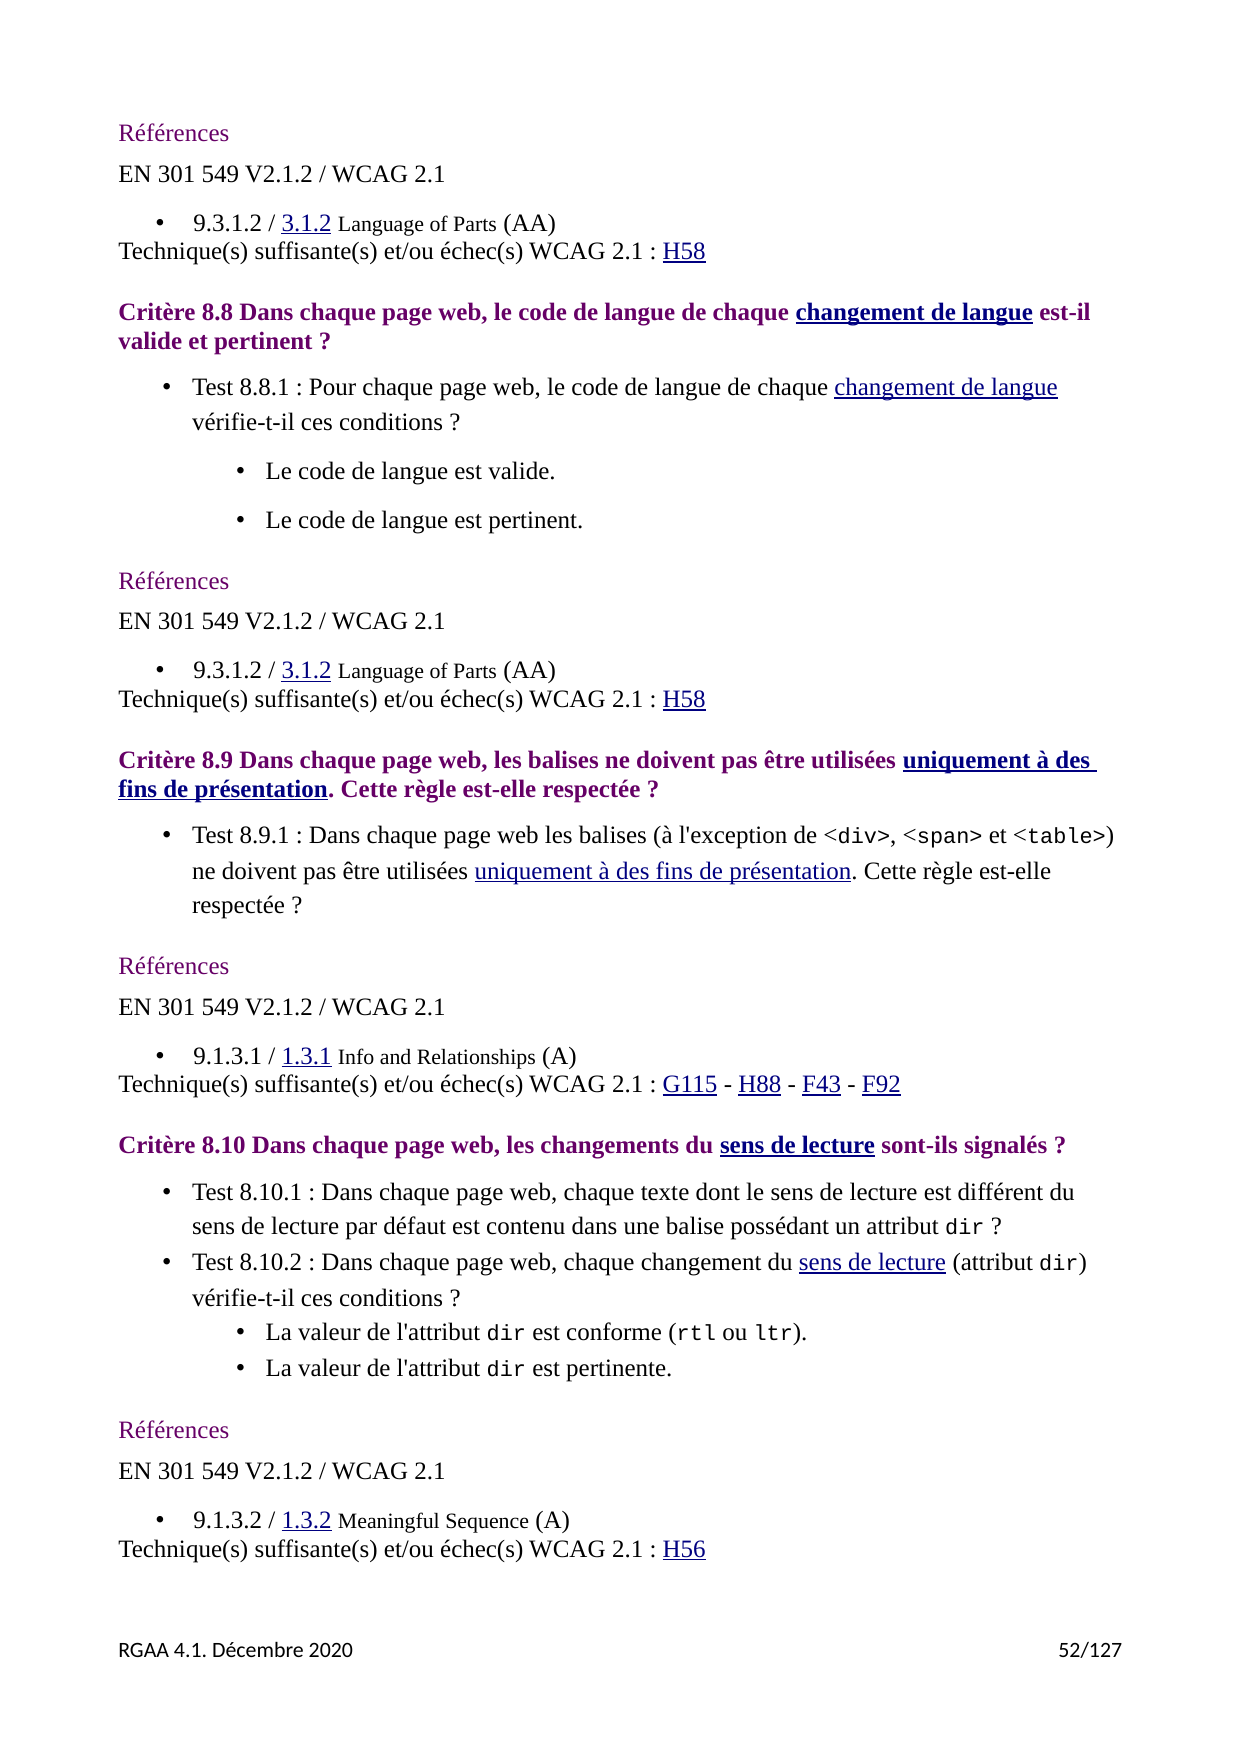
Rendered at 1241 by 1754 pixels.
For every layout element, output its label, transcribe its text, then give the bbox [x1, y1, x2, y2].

list Test 8.8.1 : Pour chaque page web, le code de langue de chaque changement de langue vérifie-t-il ces conditions ? [162, 372, 1122, 436]
list 9.1.3.2 / 1.3.2 Meaningful Sequence (A) [156, 1505, 1122, 1534]
text Technique(s) suffisante(s) et/ou échec(s) WCAG 2.1 : H58 [118, 684, 1122, 713]
list Le code de langue est pertinent. [236, 505, 1122, 534]
text Technique(s) suffisante(s) et/ou échec(s) WCAG 2.1 : H56 [118, 1534, 1122, 1562]
subtitle Références [118, 118, 1122, 147]
subtitle Critère 8.8 Dans chaque page web, le code de langue de chaque changement de langue est-il valide et pertinent ? [118, 297, 1122, 355]
list Test 8.10.2 : Dans chaque page web, chaque changement du sens de lecture (attribut dir) vérifie-t-il ces conditions ? [162, 1247, 1122, 1312]
text EN 301 549 V2.1.2 / WCAG 2.1 [118, 1456, 1122, 1484]
list 9.1.3.1 / 1.3.1 Info and Relationships (A) [156, 1041, 1122, 1069]
list La valeur de l'attribut dir est pertinente. [236, 1353, 1122, 1383]
subtitle Références [118, 1415, 1122, 1444]
list Test 8.10.1 : Dans chaque page web, chaque texte dont le sens de lecture est différent du sens de lecture par défaut est contenu dans une balise possédant un attribut dir ? [162, 1177, 1122, 1241]
text Technique(s) suffisante(s) et/ou échec(s) WCAG 2.1 : H58 [118, 236, 1122, 265]
subtitle Références [118, 566, 1122, 595]
list Test 8.9.1 : Dans chaque page web les balises (à l'exception de <div>, <span> et <table>) ne doivent pas être utilisées uniquement à des fins de présentation. Cette règle est-elle respectée ? [162, 820, 1122, 919]
subtitle Références [118, 951, 1122, 980]
list La valeur de l'attribut dir est conforme (rtl ou ltr). [236, 1317, 1122, 1347]
text EN 301 549 V2.1.2 / WCAG 2.1 [118, 606, 1122, 635]
list 9.3.1.2 / 3.1.2 Language of Parts (AA) [156, 656, 1122, 684]
list Le code de langue est valide. [236, 456, 1122, 485]
subtitle Critère 8.10 Dans chaque page web, les changements du sens de lecture sont-ils signalés ? [118, 1130, 1122, 1159]
list 9.3.1.2 / 3.1.2 Language of Parts (AA) [156, 208, 1122, 236]
subtitle Critère 8.9 Dans chaque page web, les balises ne doivent pas être utilisées uniquement à des fins de présentation. Cette règle est-elle respectée ? [118, 745, 1122, 803]
text EN 301 549 V2.1.2 / WCAG 2.1 [118, 159, 1122, 187]
text EN 301 549 V2.1.2 / WCAG 2.1 [118, 992, 1122, 1021]
text Technique(s) suffisante(s) et/ou échec(s) WCAG 2.1 : G115 - H88 - F43 - F92 [118, 1069, 1122, 1098]
